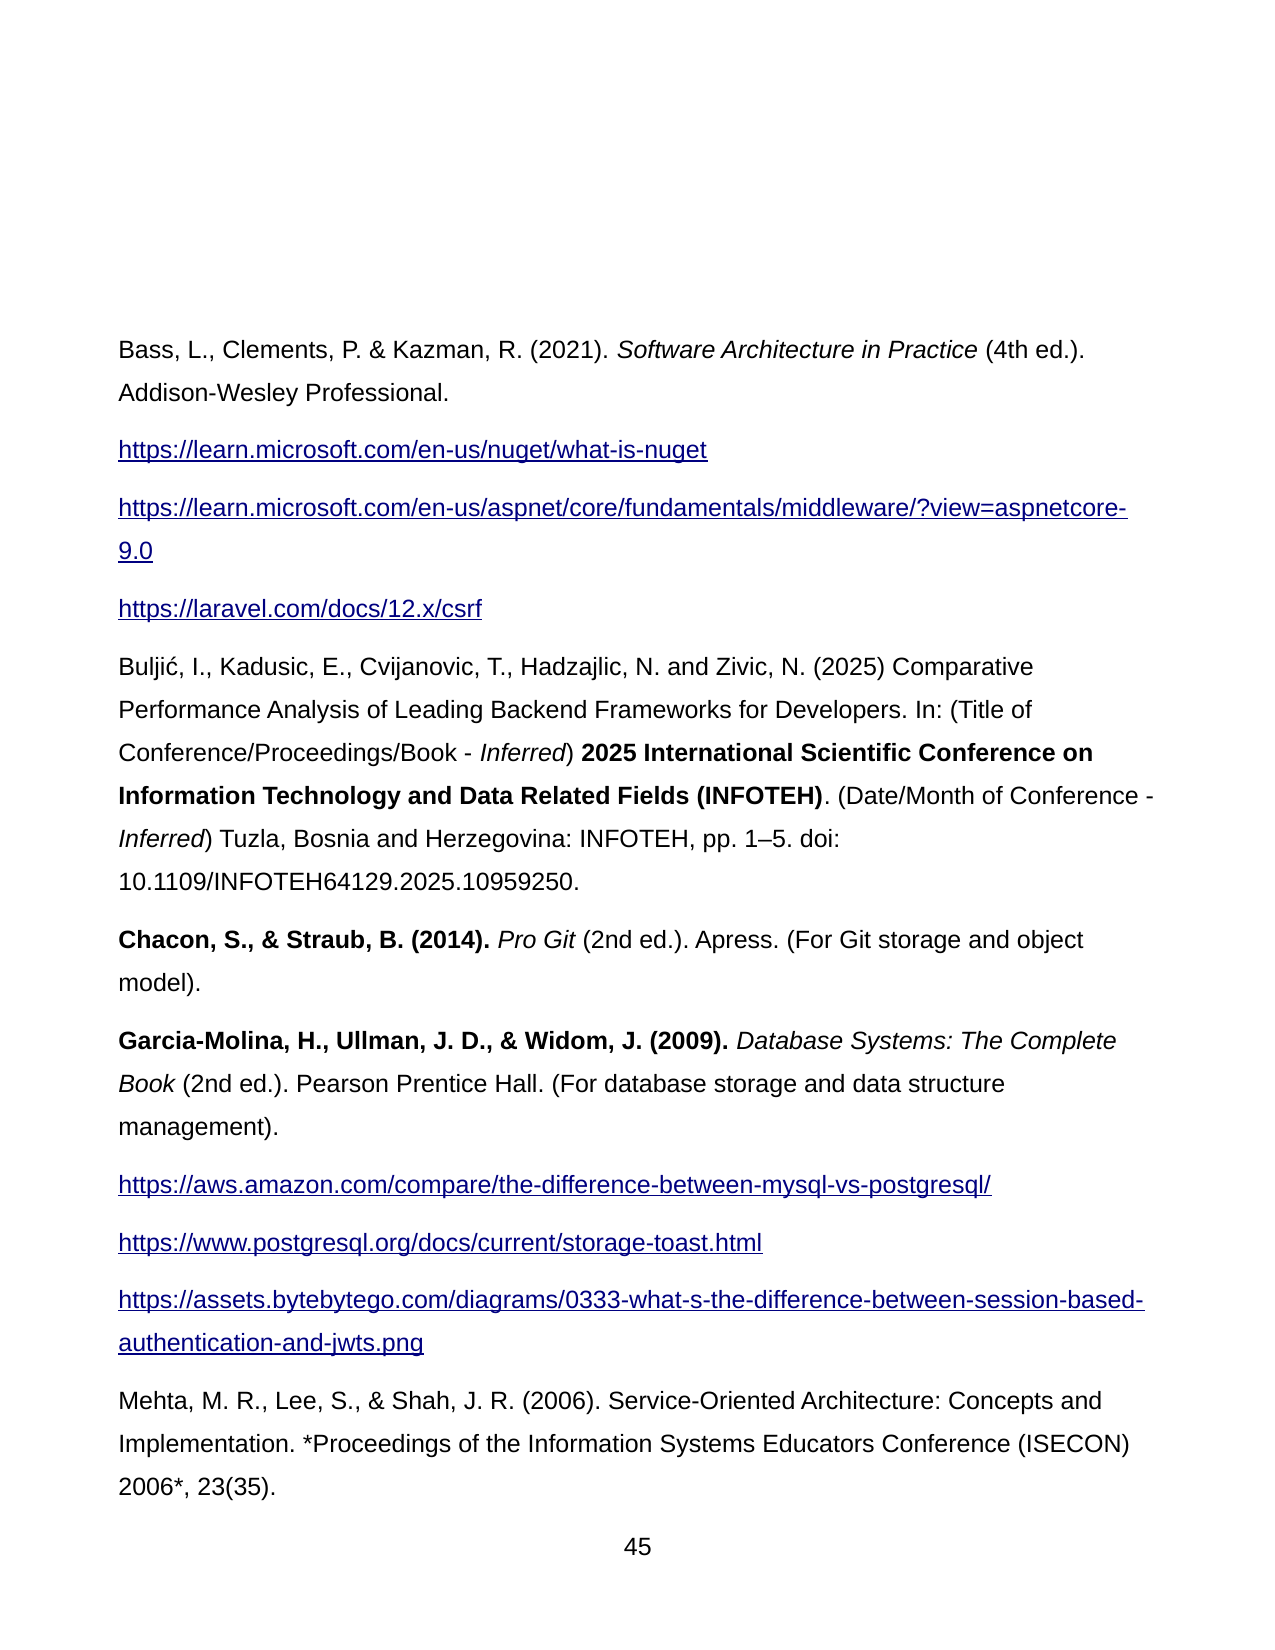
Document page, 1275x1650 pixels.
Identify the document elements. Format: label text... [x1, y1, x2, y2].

text Chacon, S., & Straub, B. (2014). Pro Git (2nd ed.). Apress. (For Git storage and object model). [118, 925, 1157, 997]
text https://learn.microsoft.com/en-us/nuget/what-is-nuget [118, 435, 1157, 464]
text https://www.postgresql.org/docs/current/storage-toast.html [118, 1227, 1157, 1256]
text Mehta, M. R., Lee, S., & Shah, J. R. (2006). Service-Oriented Architecture: Concepts and Implementation. *Proceedings of the Information Systems Educators Conference (ISECON) 2006*, 23(35). [118, 1386, 1157, 1501]
text Bass, L., Clements, P. & Kazman, R. (2021). Software Architecture in Practice (4th ed.). Addison-Wesley Professional. [118, 334, 1157, 406]
text https://aws.amazon.com/compare/the-difference-between-mysql-vs-postgresql/ [118, 1170, 1157, 1198]
text Garcia-Molina, H., Ullman, J. D., & Widom, J. (2009). Database Systems: The Complete Book (2nd ed.). Pearson Prentice Hall. (For database storage and data structure management). [118, 1026, 1157, 1141]
text Buljić, I., Kadusic, E., Cvijanovic, T., Hadzajlic, N. and Zivic, N. (2025) Comparative Performance Analysis of Leading Backend Frameworks for Developers. In: (Title of Conference/Proceedings/Book - Inferred) 2025 International Scientific Conference on Information Technology and Data Related Fields (INFOTEH). (Date/Month of Conference - Inferred) Tuzla, Bosnia and Herzegovina: INFOTEH, pp. 1–5. doi: 10.1109/INFOTEH64129.2025.10959250. [118, 652, 1157, 896]
text https://learn.microsoft.com/en-us/aspnet/core/fundamentals/middleware/?view=aspnetcore-9.0 [118, 493, 1157, 565]
text https://assets.bytebytego.com/diagrams/0333-what-s-the-difference-between-session-based-authentication-and-jwts.png [118, 1285, 1157, 1357]
text https://laravel.com/docs/12.x/csrf [118, 594, 1157, 623]
